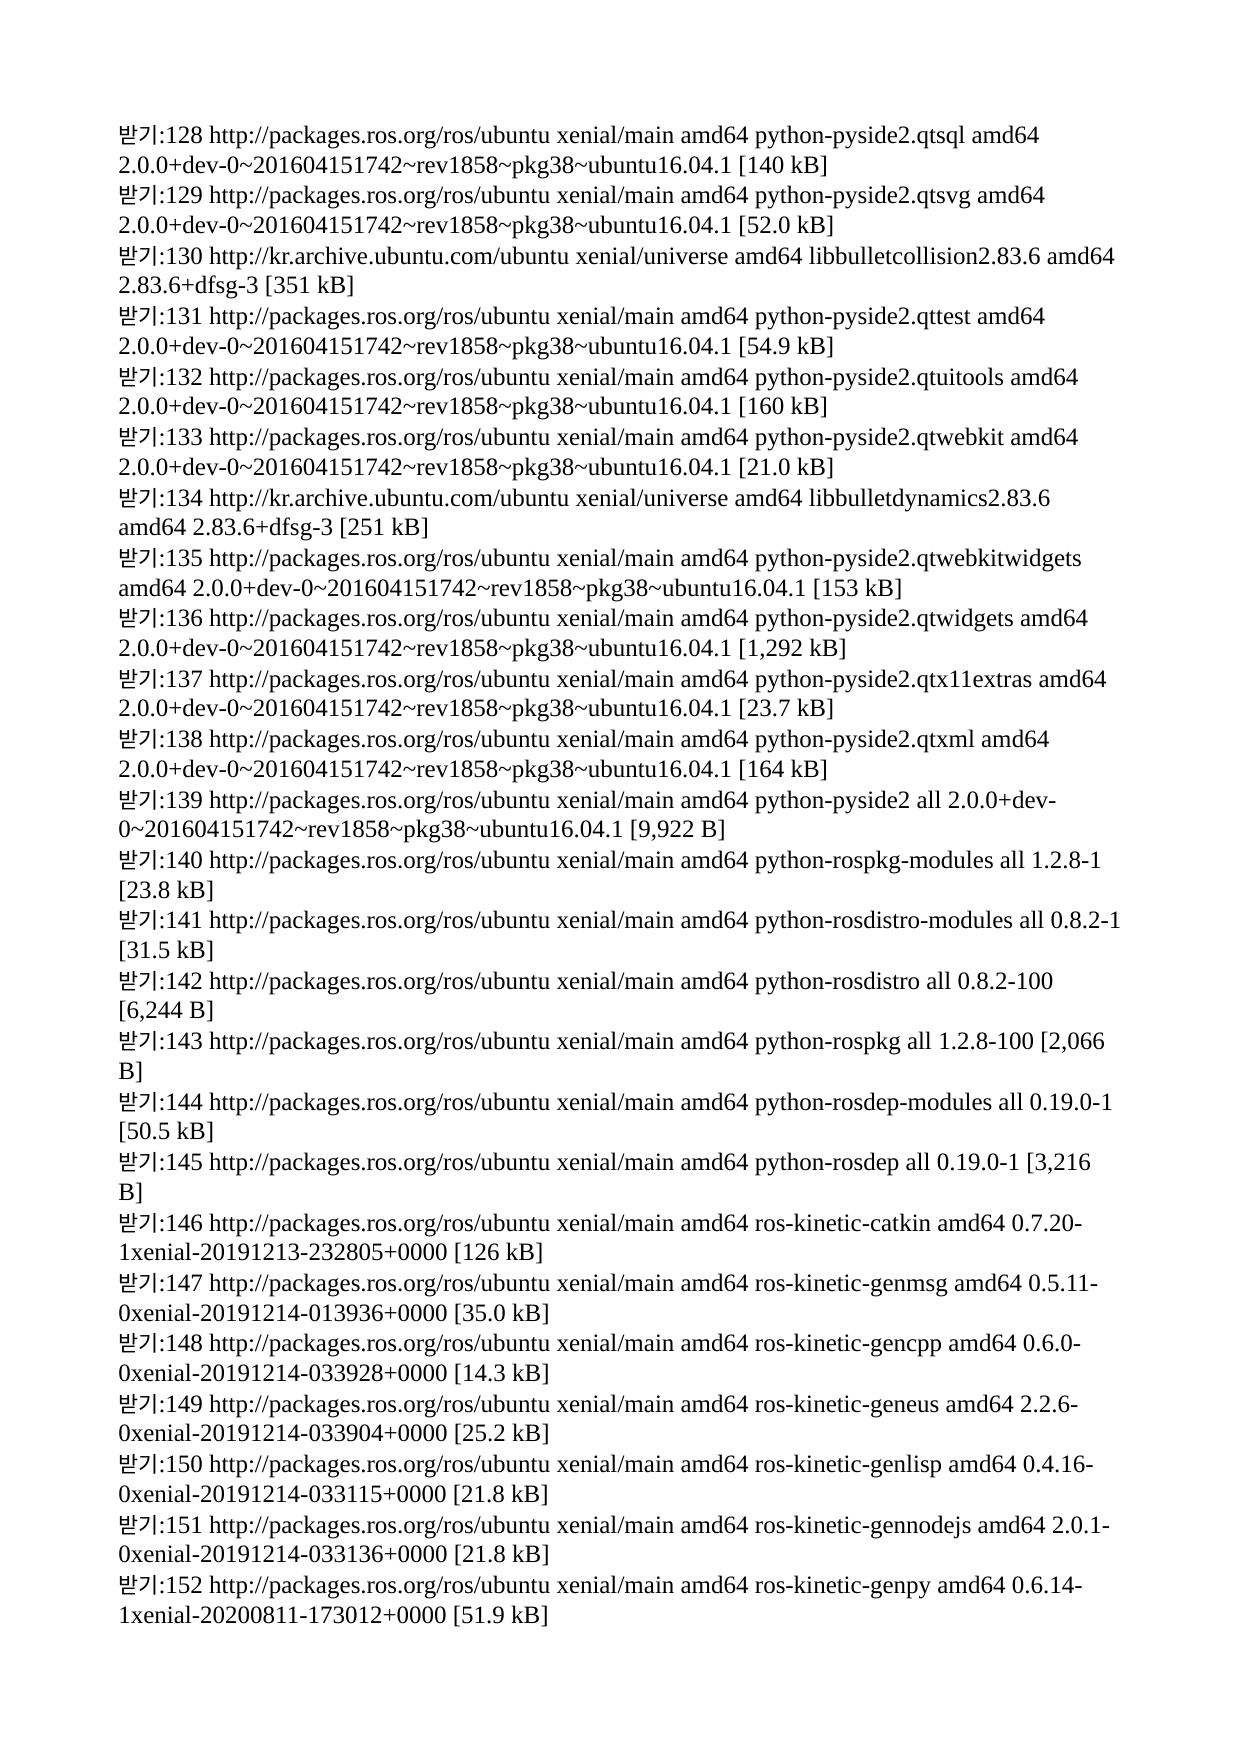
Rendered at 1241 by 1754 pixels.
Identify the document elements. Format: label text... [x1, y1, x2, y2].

text 받기:140 http://packages.ros.org/ros/ubuntu xenial/main amd64 python-rospkg-modules all 1.2.8-1 [23.8 kB] [118, 843, 1122, 903]
text 받기:136 http://packages.ros.org/ros/ubuntu xenial/main amd64 python-pyside2.qtwidgets amd64 2.0.0+dev-0~201604151742~rev1858~pkg38~ubuntu16.04.1 [1,292 kB] [118, 601, 1122, 662]
text 받기:144 http://packages.ros.org/ros/ubuntu xenial/main amd64 python-rosdep-modules all 0.19.0-1 [50.5 kB] [118, 1085, 1122, 1145]
text 받기:150 http://packages.ros.org/ros/ubuntu xenial/main amd64 ros-kinetic-genlisp amd64 0.4.16-0xenial-20191214-033115+0000 [21.8 kB] [118, 1447, 1122, 1508]
text 받기:149 http://packages.ros.org/ros/ubuntu xenial/main amd64 ros-kinetic-geneus amd64 2.2.6-0xenial-20191214-033904+0000 [25.2 kB] [118, 1387, 1122, 1447]
text 받기:145 http://packages.ros.org/ros/ubuntu xenial/main amd64 python-rosdep all 0.19.0-1 [3,216 B] [118, 1145, 1122, 1206]
text 받기:133 http://packages.ros.org/ros/ubuntu xenial/main amd64 python-pyside2.qtwebkit amd64 2.0.0+dev-0~201604151742~rev1858~pkg38~ubuntu16.04.1 [21.0 kB] [118, 420, 1122, 481]
text 받기:134 http://kr.archive.ubuntu.com/ubuntu xenial/universe amd64 libbulletdynamics2.83.6 amd64 2.83.6+dfsg-3 [251 kB] [118, 481, 1122, 541]
text 받기:152 http://packages.ros.org/ros/ubuntu xenial/main amd64 ros-kinetic-genpy amd64 0.6.14-1xenial-20200811-173012+0000 [51.9 kB] [118, 1568, 1122, 1628]
text 받기:148 http://packages.ros.org/ros/ubuntu xenial/main amd64 ros-kinetic-gencpp amd64 0.6.0-0xenial-20191214-033928+0000 [14.3 kB] [118, 1326, 1122, 1387]
text 받기:129 http://packages.ros.org/ros/ubuntu xenial/main amd64 python-pyside2.qtsvg amd64 2.0.0+dev-0~201604151742~rev1858~pkg38~ubuntu16.04.1 [52.0 kB] [118, 178, 1122, 239]
text 받기:143 http://packages.ros.org/ros/ubuntu xenial/main amd64 python-rospkg all 1.2.8-100 [2,066 B] [118, 1024, 1122, 1085]
text 받기:147 http://packages.ros.org/ros/ubuntu xenial/main amd64 ros-kinetic-genmsg amd64 0.5.11-0xenial-20191214-013936+0000 [35.0 kB] [118, 1266, 1122, 1326]
text 받기:132 http://packages.ros.org/ros/ubuntu xenial/main amd64 python-pyside2.qtuitools amd64 2.0.0+dev-0~201604151742~rev1858~pkg38~ubuntu16.04.1 [160 kB] [118, 360, 1122, 420]
text 받기:138 http://packages.ros.org/ros/ubuntu xenial/main amd64 python-pyside2.qtxml amd64 2.0.0+dev-0~201604151742~rev1858~pkg38~ubuntu16.04.1 [164 kB] [118, 722, 1122, 783]
text 받기:151 http://packages.ros.org/ros/ubuntu xenial/main amd64 ros-kinetic-gennodejs amd64 2.0.1-0xenial-20191214-033136+0000 [21.8 kB] [118, 1508, 1122, 1568]
text 받기:142 http://packages.ros.org/ros/ubuntu xenial/main amd64 python-rosdistro all 0.8.2-100 [6,244 B] [118, 964, 1122, 1024]
text 받기:139 http://packages.ros.org/ros/ubuntu xenial/main amd64 python-pyside2 all 2.0.0+dev-0~201604151742~rev1858~pkg38~ubuntu16.04.1 [9,922 B] [118, 783, 1122, 843]
text 받기:137 http://packages.ros.org/ros/ubuntu xenial/main amd64 python-pyside2.qtx11extras amd64 2.0.0+dev-0~201604151742~rev1858~pkg38~ubuntu16.04.1 [23.7 kB] [118, 662, 1122, 722]
text 받기:128 http://packages.ros.org/ros/ubuntu xenial/main amd64 python-pyside2.qtsql amd64 2.0.0+dev-0~201604151742~rev1858~pkg38~ubuntu16.04.1 [140 kB] [118, 118, 1122, 178]
text 받기:146 http://packages.ros.org/ros/ubuntu xenial/main amd64 ros-kinetic-catkin amd64 0.7.20-1xenial-20191213-232805+0000 [126 kB] [118, 1206, 1122, 1266]
text 받기:135 http://packages.ros.org/ros/ubuntu xenial/main amd64 python-pyside2.qtwebkitwidgets amd64 2.0.0+dev-0~201604151742~rev1858~pkg38~ubuntu16.04.1 [153 kB] [118, 541, 1122, 601]
text 받기:141 http://packages.ros.org/ros/ubuntu xenial/main amd64 python-rosdistro-modules all 0.8.2-1 [31.5 kB] [118, 903, 1122, 964]
text 받기:131 http://packages.ros.org/ros/ubuntu xenial/main amd64 python-pyside2.qttest amd64 2.0.0+dev-0~201604151742~rev1858~pkg38~ubuntu16.04.1 [54.9 kB] [118, 299, 1122, 360]
text 받기:130 http://kr.archive.ubuntu.com/ubuntu xenial/universe amd64 libbulletcollision2.83.6 amd64 2.83.6+dfsg-3 [351 kB] [118, 239, 1122, 299]
